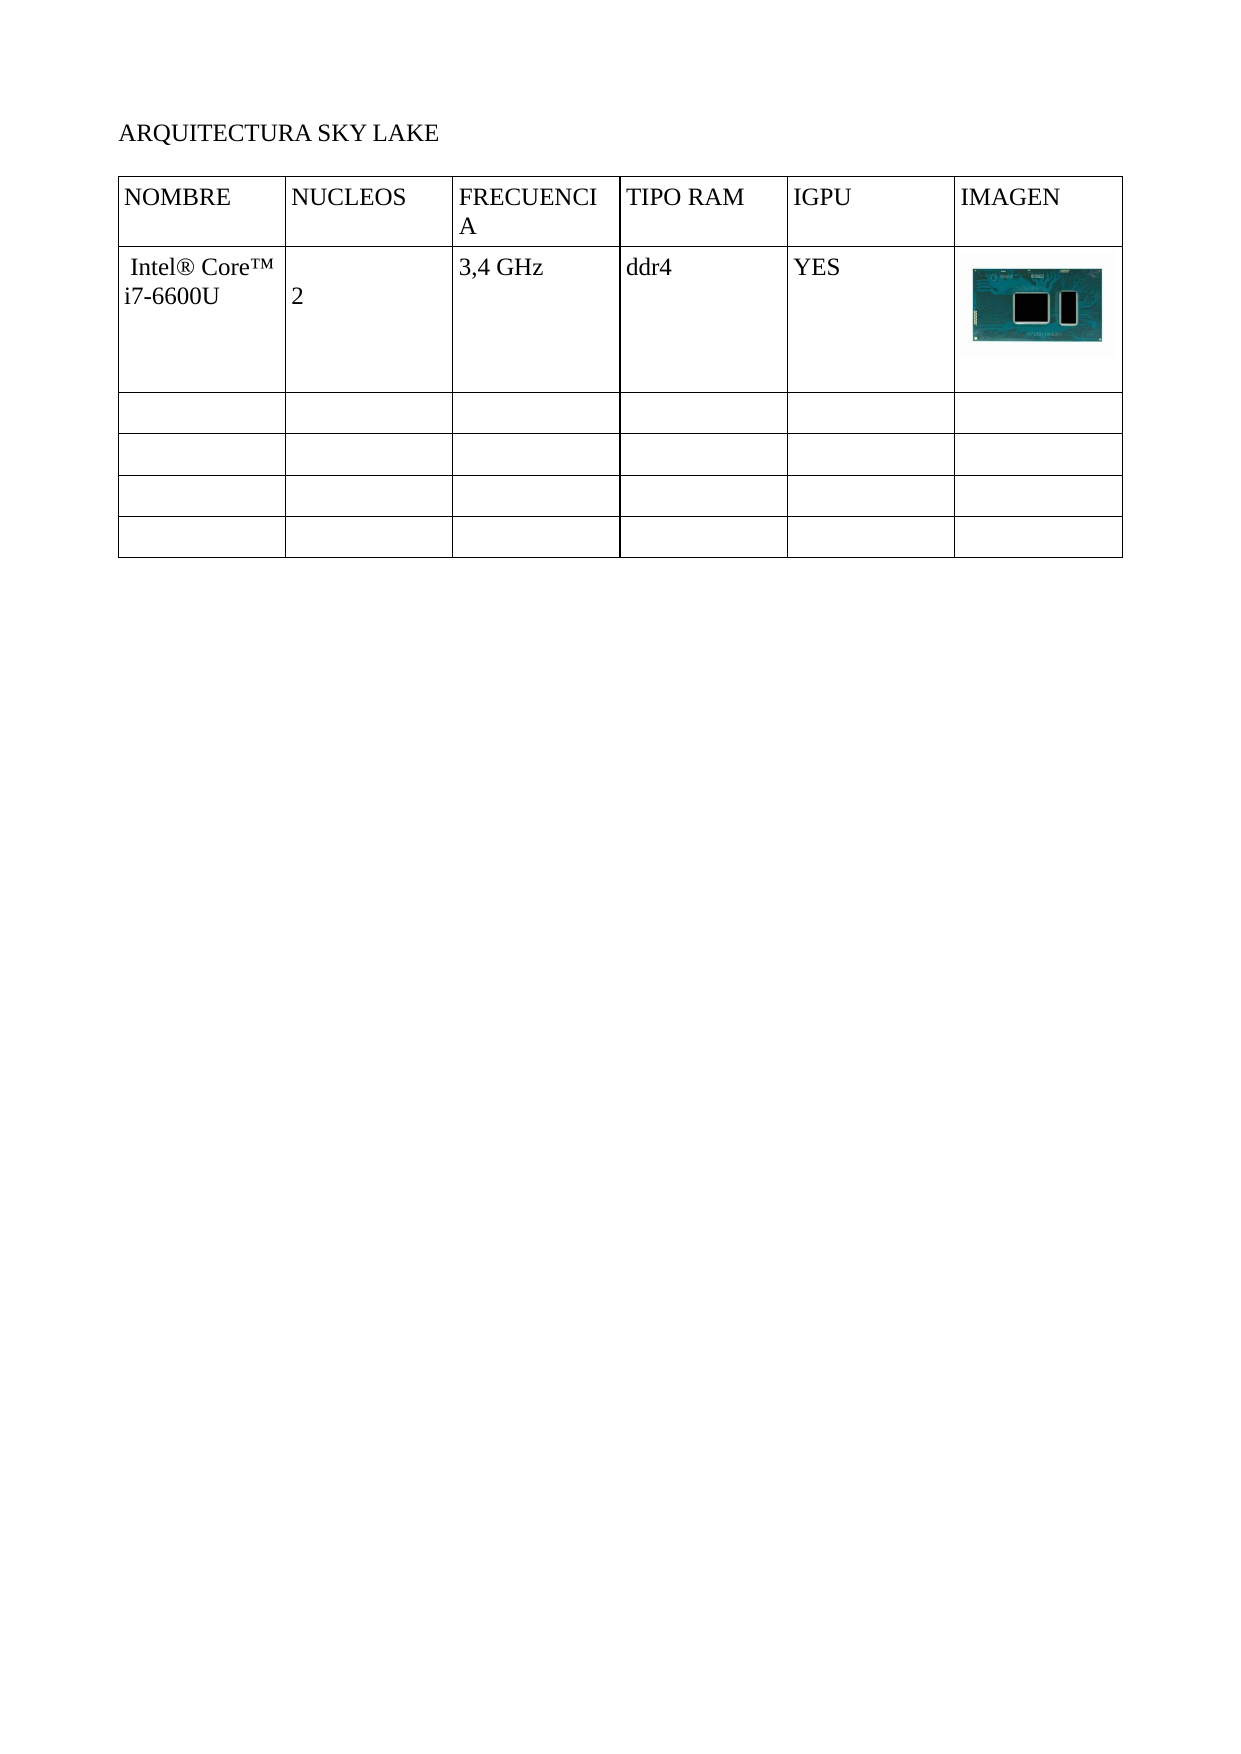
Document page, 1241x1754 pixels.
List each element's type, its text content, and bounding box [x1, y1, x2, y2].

table_header FRECUENCIA [453, 177, 619, 246]
table_cell [955, 247, 1122, 392]
table_cell [955, 393, 1122, 433]
table_cell Intel® Core™ i7-6600U [119, 247, 285, 392]
table_cell [453, 476, 619, 516]
table_cell [788, 393, 954, 433]
table_cell [621, 434, 787, 474]
picture [960, 252, 1117, 358]
text ARQUITECTURA SKY LAKE [118, 118, 1122, 147]
table_cell YES [788, 247, 954, 392]
table_cell [286, 517, 452, 557]
table_cell [119, 517, 285, 557]
table_cell [119, 476, 285, 516]
table_cell [286, 393, 452, 433]
table_cell [621, 517, 787, 557]
table_cell 2 [286, 247, 452, 392]
table_cell [286, 434, 452, 474]
table_cell [453, 393, 619, 433]
table_cell [286, 476, 452, 516]
table_header TIPO RAM [621, 177, 787, 246]
table_cell [621, 393, 787, 433]
table_header IGPU [788, 177, 954, 246]
table_header IMAGEN [955, 177, 1122, 246]
table_cell ddr4 [621, 247, 787, 392]
table_cell [119, 393, 285, 433]
table_cell [788, 517, 954, 557]
table_cell [788, 434, 954, 474]
table_cell [955, 476, 1122, 516]
table_cell 3,4 GHz [453, 247, 619, 392]
table_cell [119, 434, 285, 474]
table_cell [621, 476, 787, 516]
table_cell [955, 517, 1122, 557]
table_cell [453, 517, 619, 557]
table_cell [955, 434, 1122, 474]
table_cell [453, 434, 619, 474]
table_cell [788, 476, 954, 516]
table_header NUCLEOS [286, 177, 452, 246]
table_header NOMBRE [119, 177, 285, 246]
